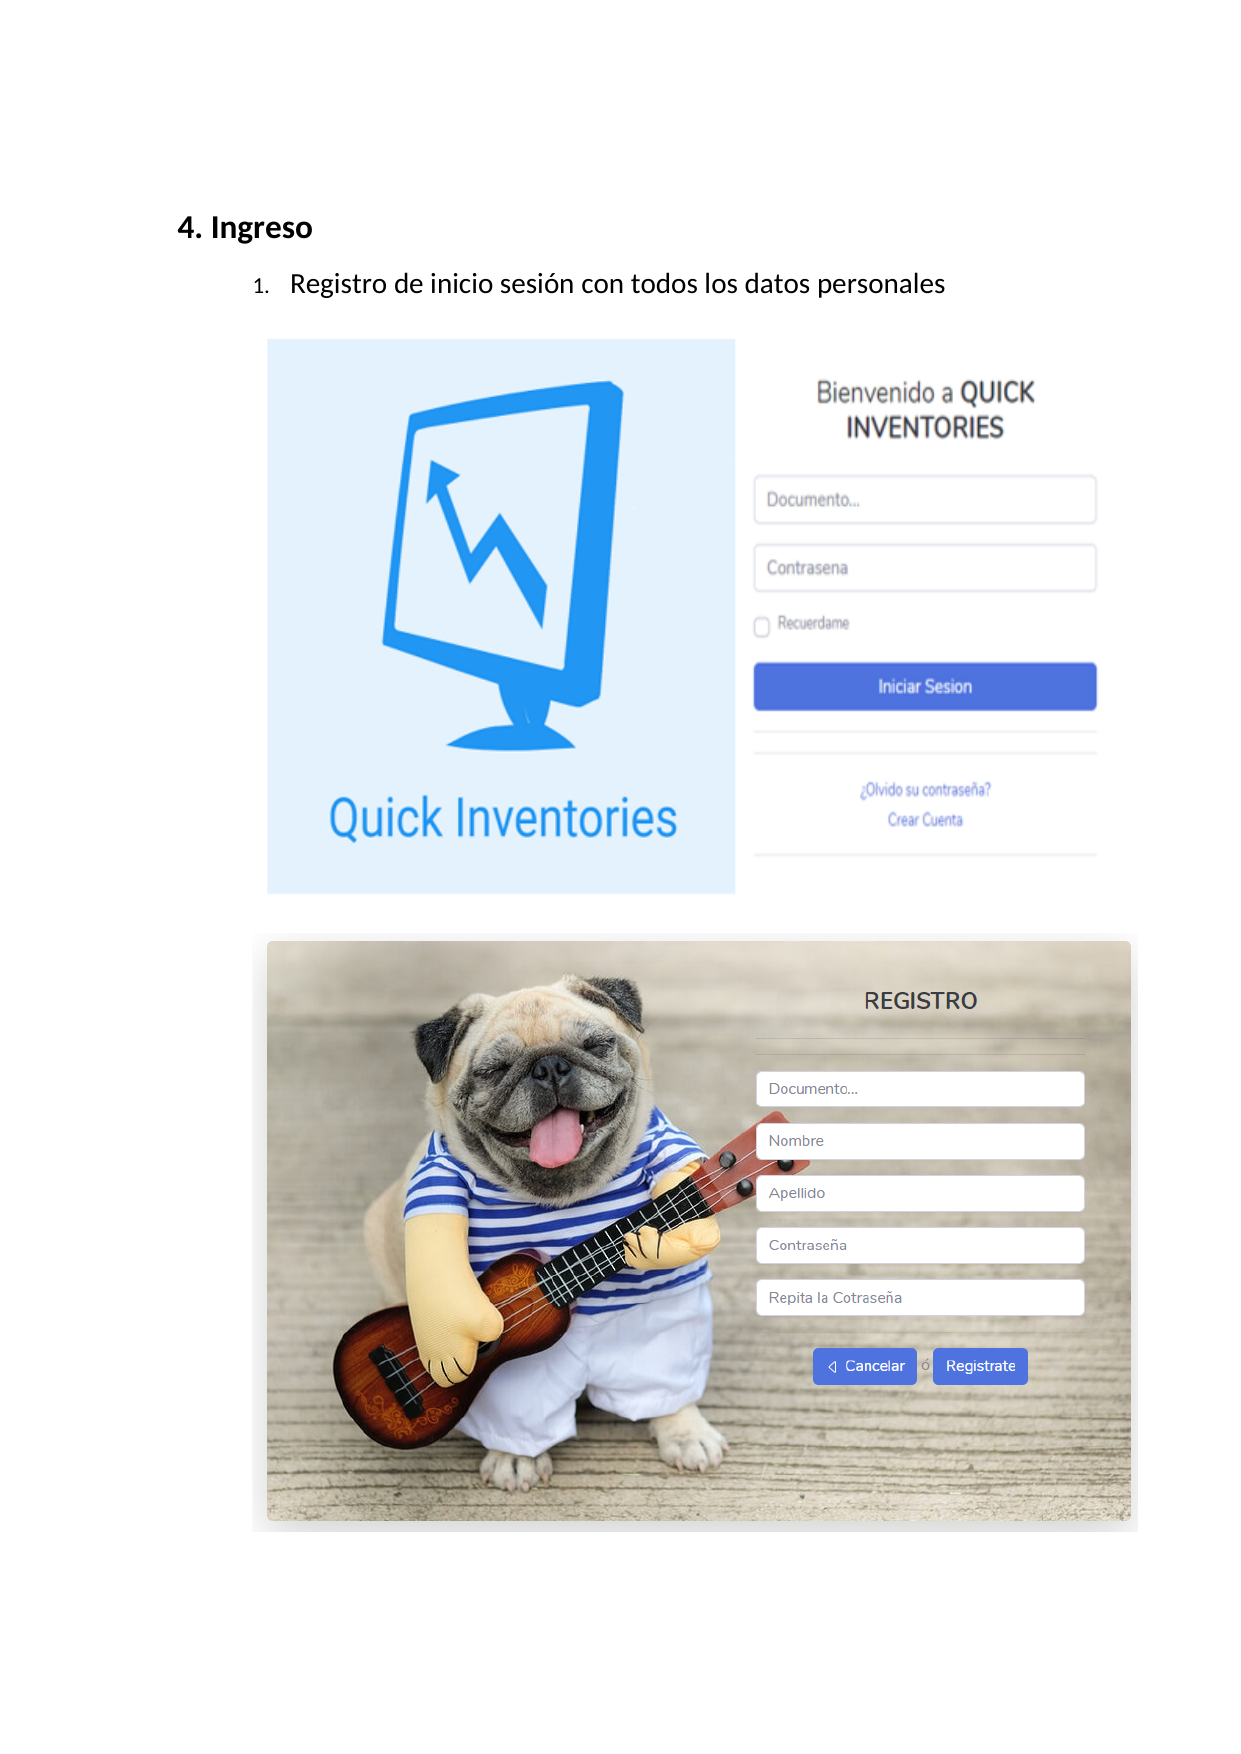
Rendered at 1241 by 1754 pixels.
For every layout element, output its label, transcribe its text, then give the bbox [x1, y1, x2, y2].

list Registro de inicio sesión con todos los datos personales [252, 266, 1063, 301]
text 4. Ingreso [177, 207, 1063, 247]
